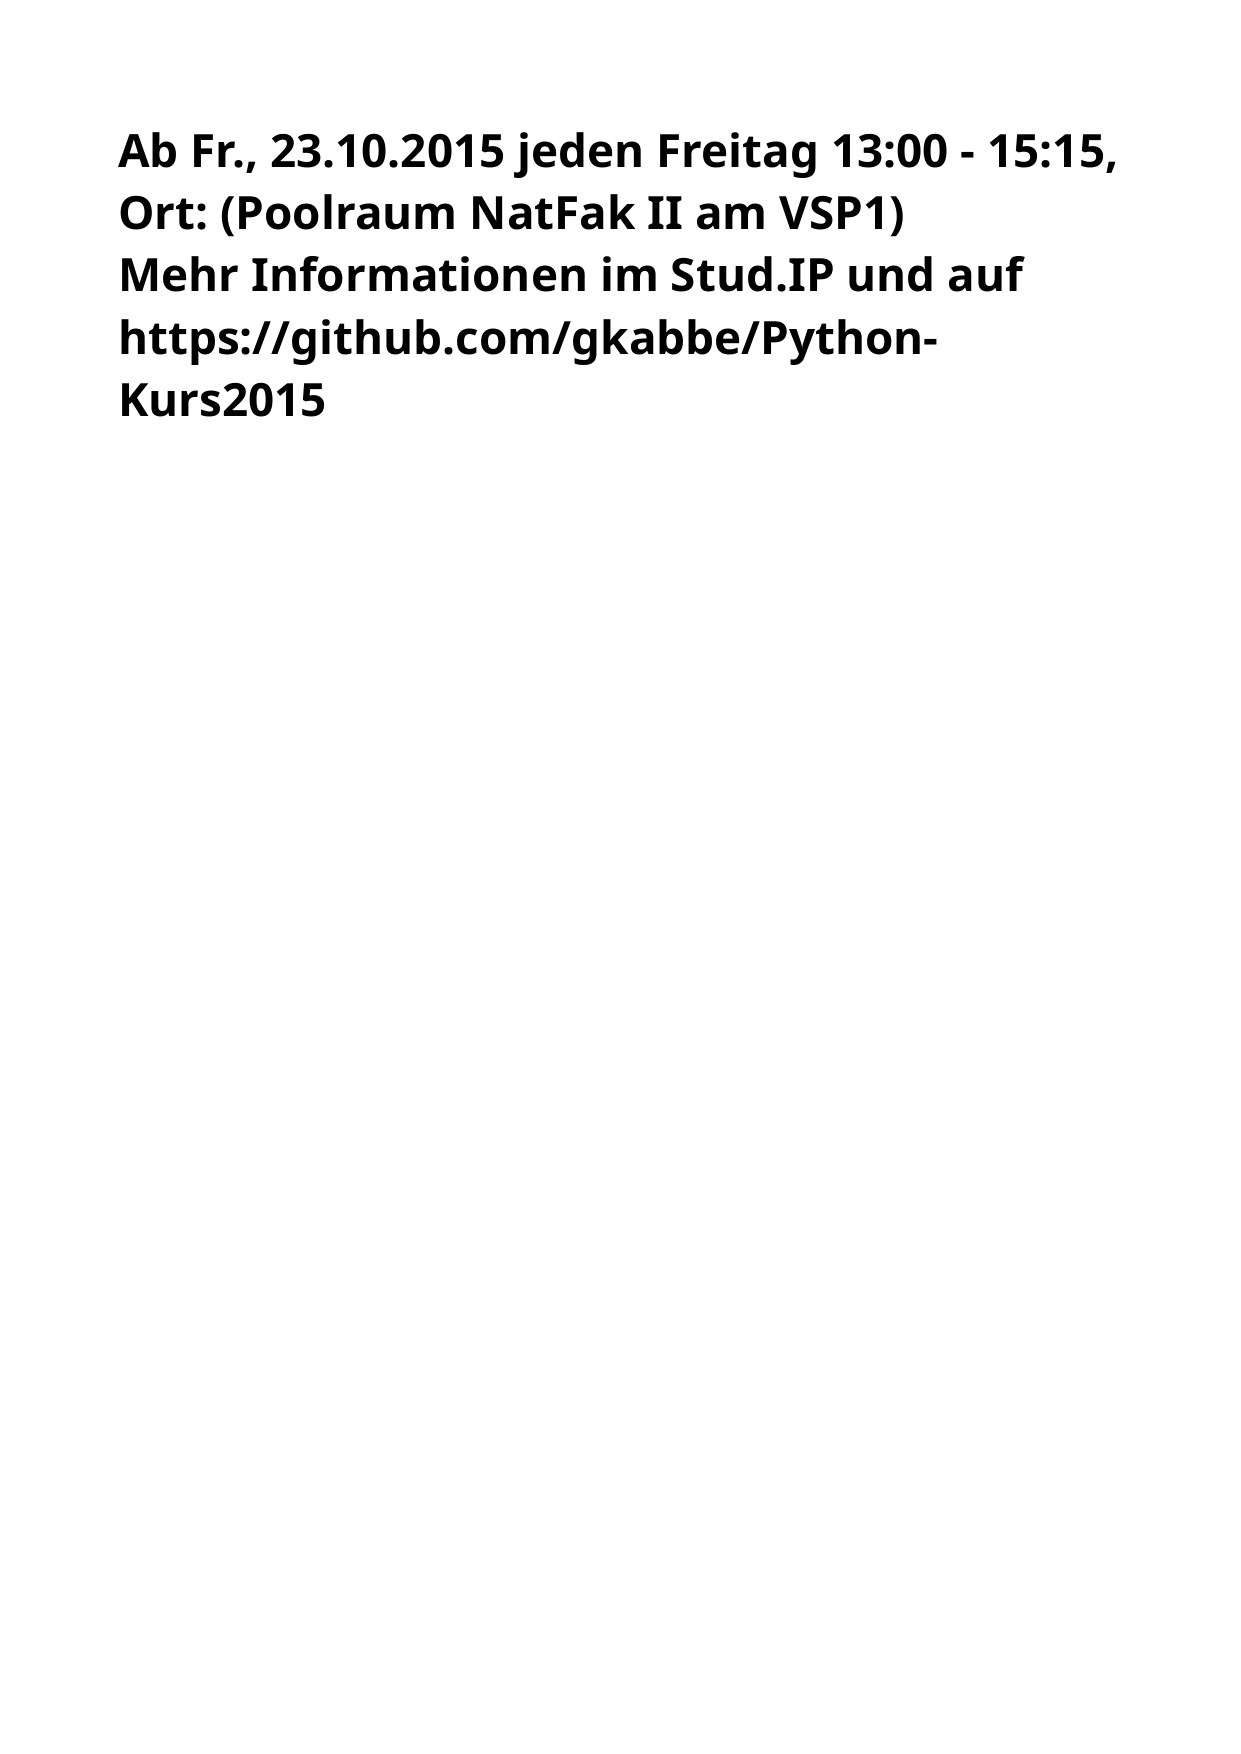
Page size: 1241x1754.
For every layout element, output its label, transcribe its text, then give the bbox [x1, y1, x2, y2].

text Ort: (Poolraum NatFak II am VSP1) [118, 181, 1122, 243]
text Ab Fr., 23.10.2015 jeden Freitag 13:00 - 15:15, [118, 118, 1122, 181]
text https://github.com/gkabbe/Python-Kurs2015 [118, 305, 1122, 430]
text Mehr Informationen im Stud.IP und auf [118, 243, 1122, 305]
